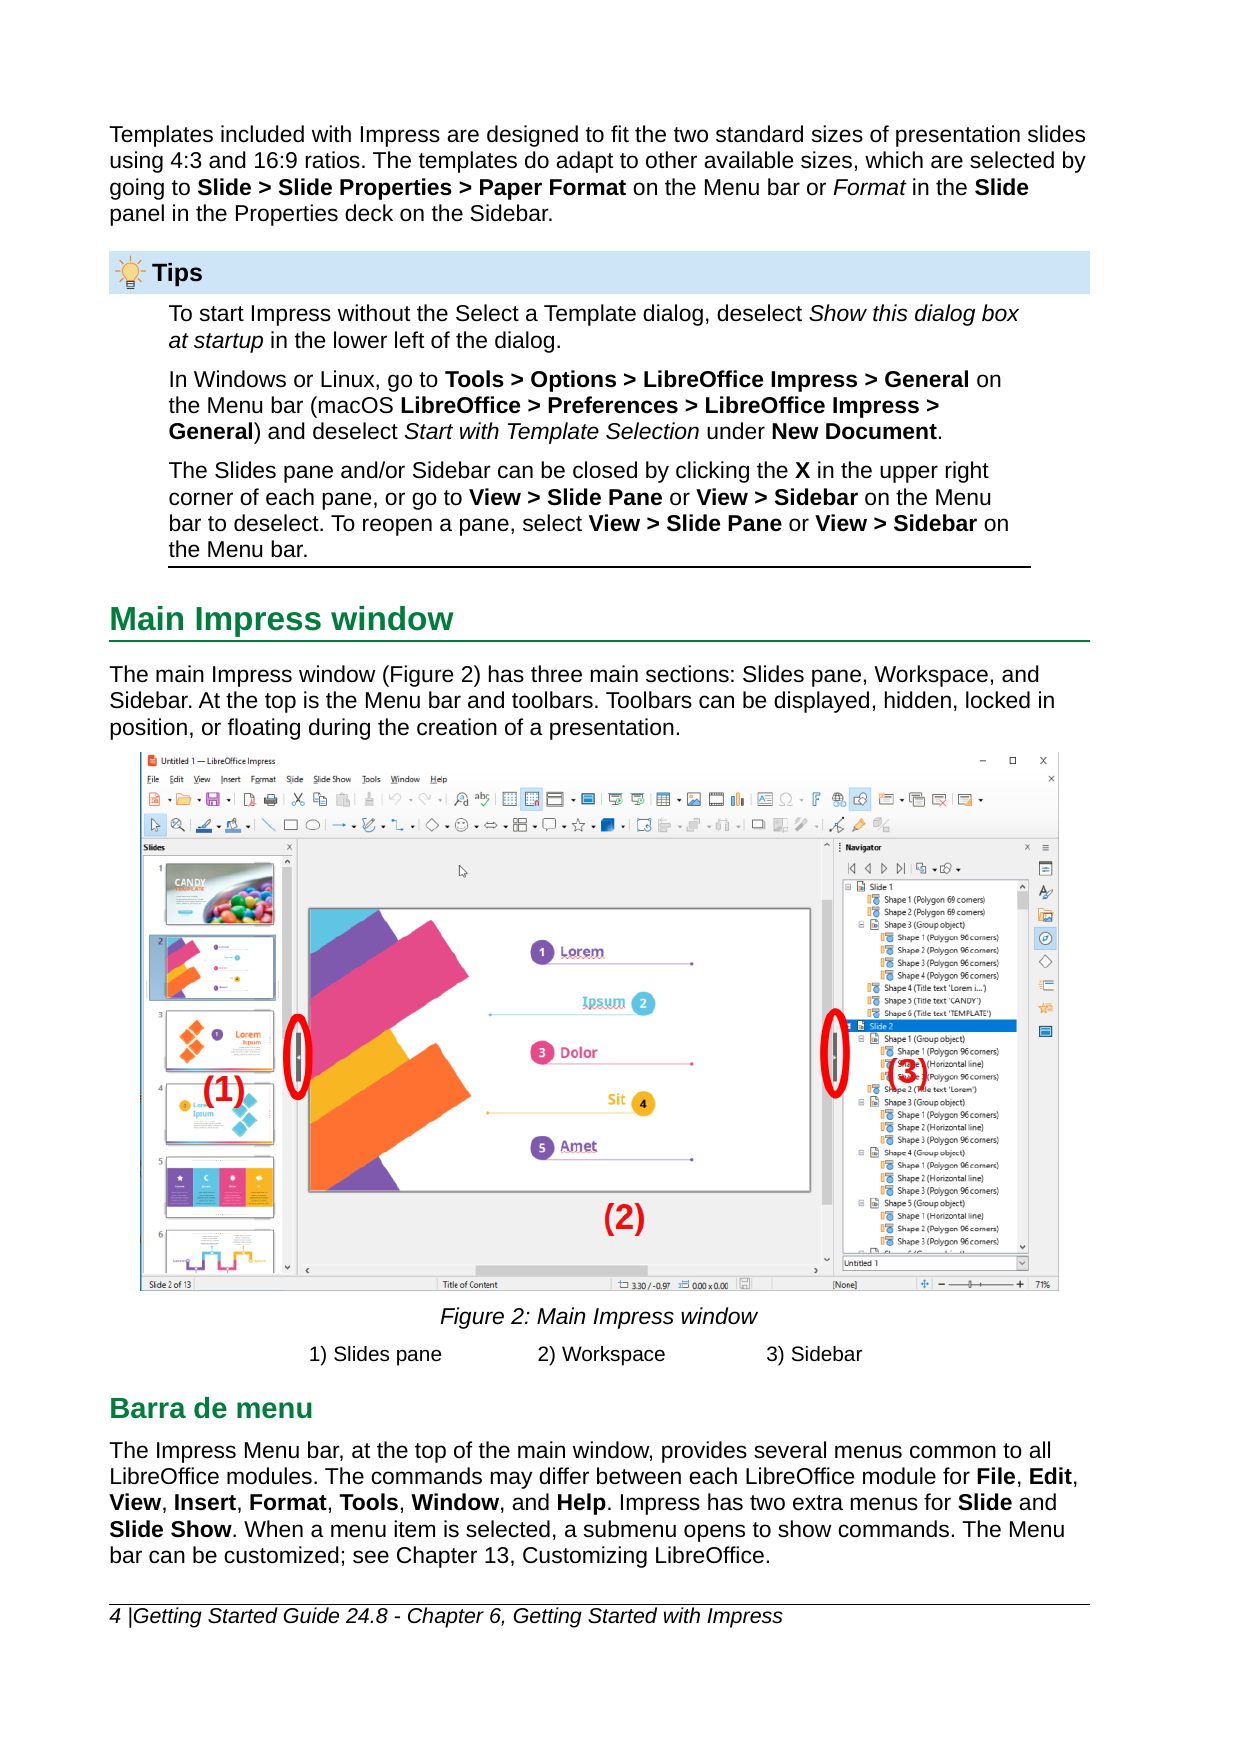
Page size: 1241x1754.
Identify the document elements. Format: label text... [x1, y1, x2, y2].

text To start Impress without the Select a Template dialog, deselect Show this dialog box at startup in the lower left of the dialog. [168, 300, 1031, 353]
subtitle Tips [109, 251, 1090, 294]
text The Impress Menu bar, at the top of the main window, provides several menus common to all LibreOffice modules. The commands may differ between each LibreOffice module for File, Edit, View, Insert, Format, Tools, Window, and Help. Impress has two extra menus for Slide and Slide Show. When a menu item is selected, a submenu opens to show commands. The Menu bar can be customized; see Chapter 13, Customizing LibreOffice. [109, 1437, 1090, 1568]
table_header Sidebar [714, 1342, 943, 1366]
text Figure 2: Main Impress window [140, 1303, 1059, 1329]
text The Slides pane and/or Sidebar can be closed by clicking the X in the upper right corner of each pane, or go to View > Slide Pane or View > Sidebar on the Menu bar to deselect. To reopen a pane, select View > Slide Pane or View > Sidebar on the Menu bar. [168, 457, 1031, 566]
text The main Impress window (Figure 2) has three main sections: Slides pane, Workspace, and Sidebar. At the top is the Menu bar and toolbars. Toolbars can be displayed, hidden, locked in position, or floating during the creation of a presentation. [109, 661, 1090, 740]
text Templates included with Impress are designed to fit the two standard sizes of presentation slides using 4:3 and 16:9 ratios. The templates do adapt to other available sizes, which are selected by going to Slide > Slide Properties > Paper Format on the Menu bar or Format in the Slide panel in the Properties deck on the Sidebar. [109, 121, 1090, 226]
subtitle Barra de menu [109, 1391, 1090, 1424]
table_header Slides pane [256, 1342, 485, 1366]
subtitle Main Impress window [109, 599, 1090, 640]
text In Windows or Linux, go to Tools > Options > LibreOffice Impress > General on the Menu bar (macOS LibreOffice > Preferences > LibreOffice Impress > General) and deselect Start with Template Selection under New Document. [168, 366, 1031, 445]
table_header Workspace [485, 1342, 714, 1366]
picture [140, 752, 1059, 1291]
